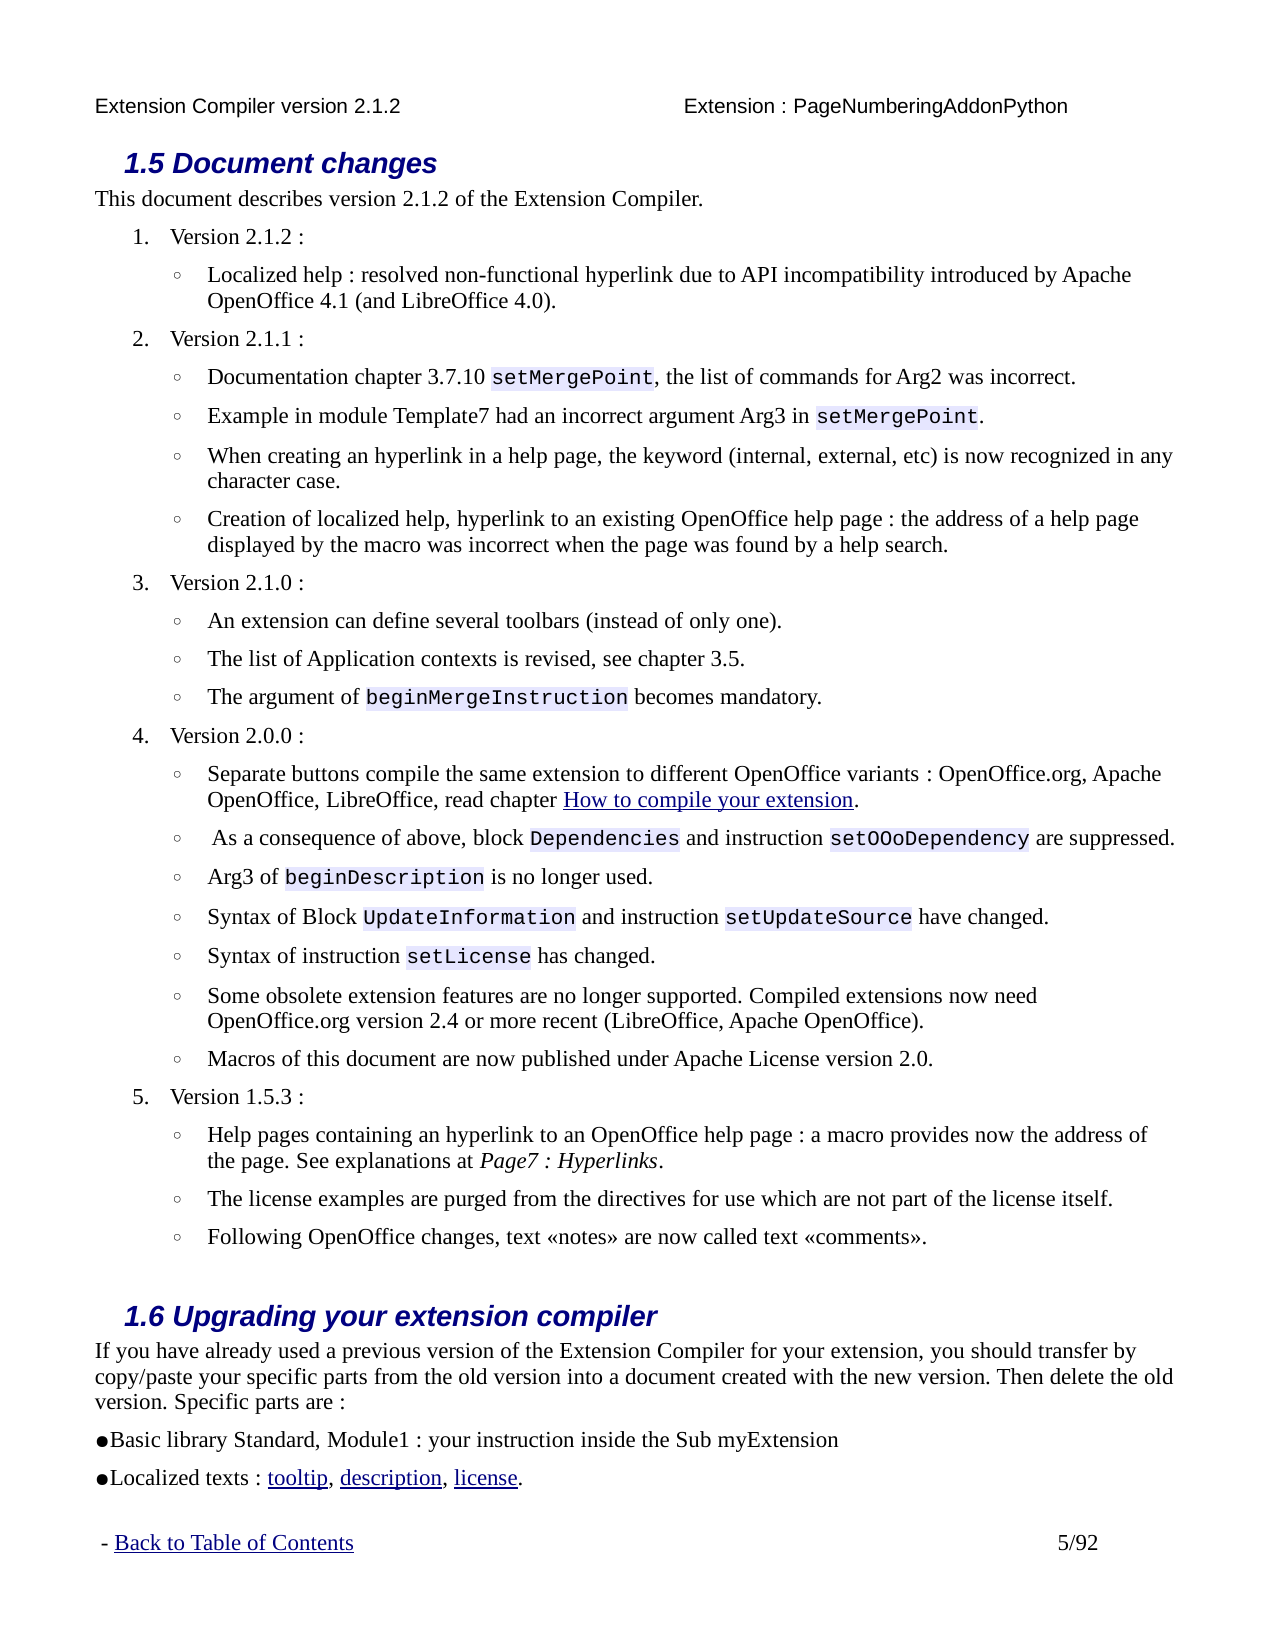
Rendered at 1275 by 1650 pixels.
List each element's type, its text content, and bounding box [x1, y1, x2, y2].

list Version 2.1.0 : [132, 569, 1181, 595]
list Version 2.1.2 : [132, 224, 1181, 249]
list As a consequence of above, block Dependencies and instruction setOOoDependency are suppressed. [169, 825, 1181, 852]
list Documentation chapter 3.7.10 setMergePoint, the list of commands for Arg2 was incorrect. [169, 363, 1181, 391]
list Localized texts : tooltip, description, license. [94, 1465, 1181, 1491]
list Separate buttons compile the same extension to different OpenOffice variants : OpenOffice.org, Apache OpenOffice, LibreOffice, read chapter How to compile your extension. [169, 761, 1181, 812]
text This document describes version 2.1.2 of the Extension Compiler. [94, 186, 1181, 211]
list Arg3 of beginDescription is no longer used. [169, 864, 1181, 891]
list An extension can define several toolbars (instead of only one). [169, 608, 1181, 633]
list Example in module Template7 had an incorrect argument Arg3 in setMergePoint. [169, 403, 1181, 430]
list Macros of this document are now published under Apache License version 2.0. [169, 1046, 1181, 1072]
list Following OpenOffice changes, text «notes» are now called text «comments». [169, 1224, 1181, 1249]
list Help pages containing an hyperlink to an OpenOffice help page : a macro provides now the address of the page. See explanations at Page7 : Hyperlinks. [169, 1122, 1181, 1173]
list Some obsolete extension features are no longer supported. Compiled extensions now need OpenOffice.org version 2.4 or more recent (LibreOffice, Apache OpenOffice). [169, 983, 1181, 1034]
list The license examples are purged from the directives for use which are not part of the license itself. [169, 1186, 1181, 1211]
list Syntax of Block UpdateInformation and instruction setUpdateSource have changed. [169, 904, 1181, 931]
text If you have already used a previous version of the Extension Compiler for your extension, you should transfer by copy/paste your specific parts from the old version into a document created with the new version. Then delete the old version. Specific parts are : [94, 1338, 1181, 1415]
subtitle Document changes [124, 147, 1181, 180]
list The list of Application contexts is revised, see chapter 3.5. [169, 646, 1181, 671]
list Basic library Standard, Module1 : your instruction inside the Sub myExtension [94, 1427, 1181, 1453]
list When creating an hyperlink in a help page, the keyword (internal, external, etc) is now recognized in any character case. [169, 442, 1181, 493]
list Version 1.5.3 : [132, 1084, 1181, 1110]
list Syntax of instruction setLicense has changed. [169, 943, 1181, 970]
list The argument of beginMergeInstruction becomes mandatory. [169, 684, 1181, 711]
subtitle Upgrading your extension compiler [124, 1300, 1181, 1332]
list Localized help : resolved non-functional hyperlink due to API incompatibility introduced by Apache OpenOffice 4.1 (and LibreOffice 4.0). [169, 262, 1181, 313]
list Version 2.0.0 : [132, 723, 1181, 749]
list Version 2.1.1 : [132, 326, 1181, 351]
list Creation of localized help, hyperlink to an existing OpenOffice help page : the address of a help page displayed by the macro was incorrect when the page was found by a help search. [169, 506, 1181, 557]
